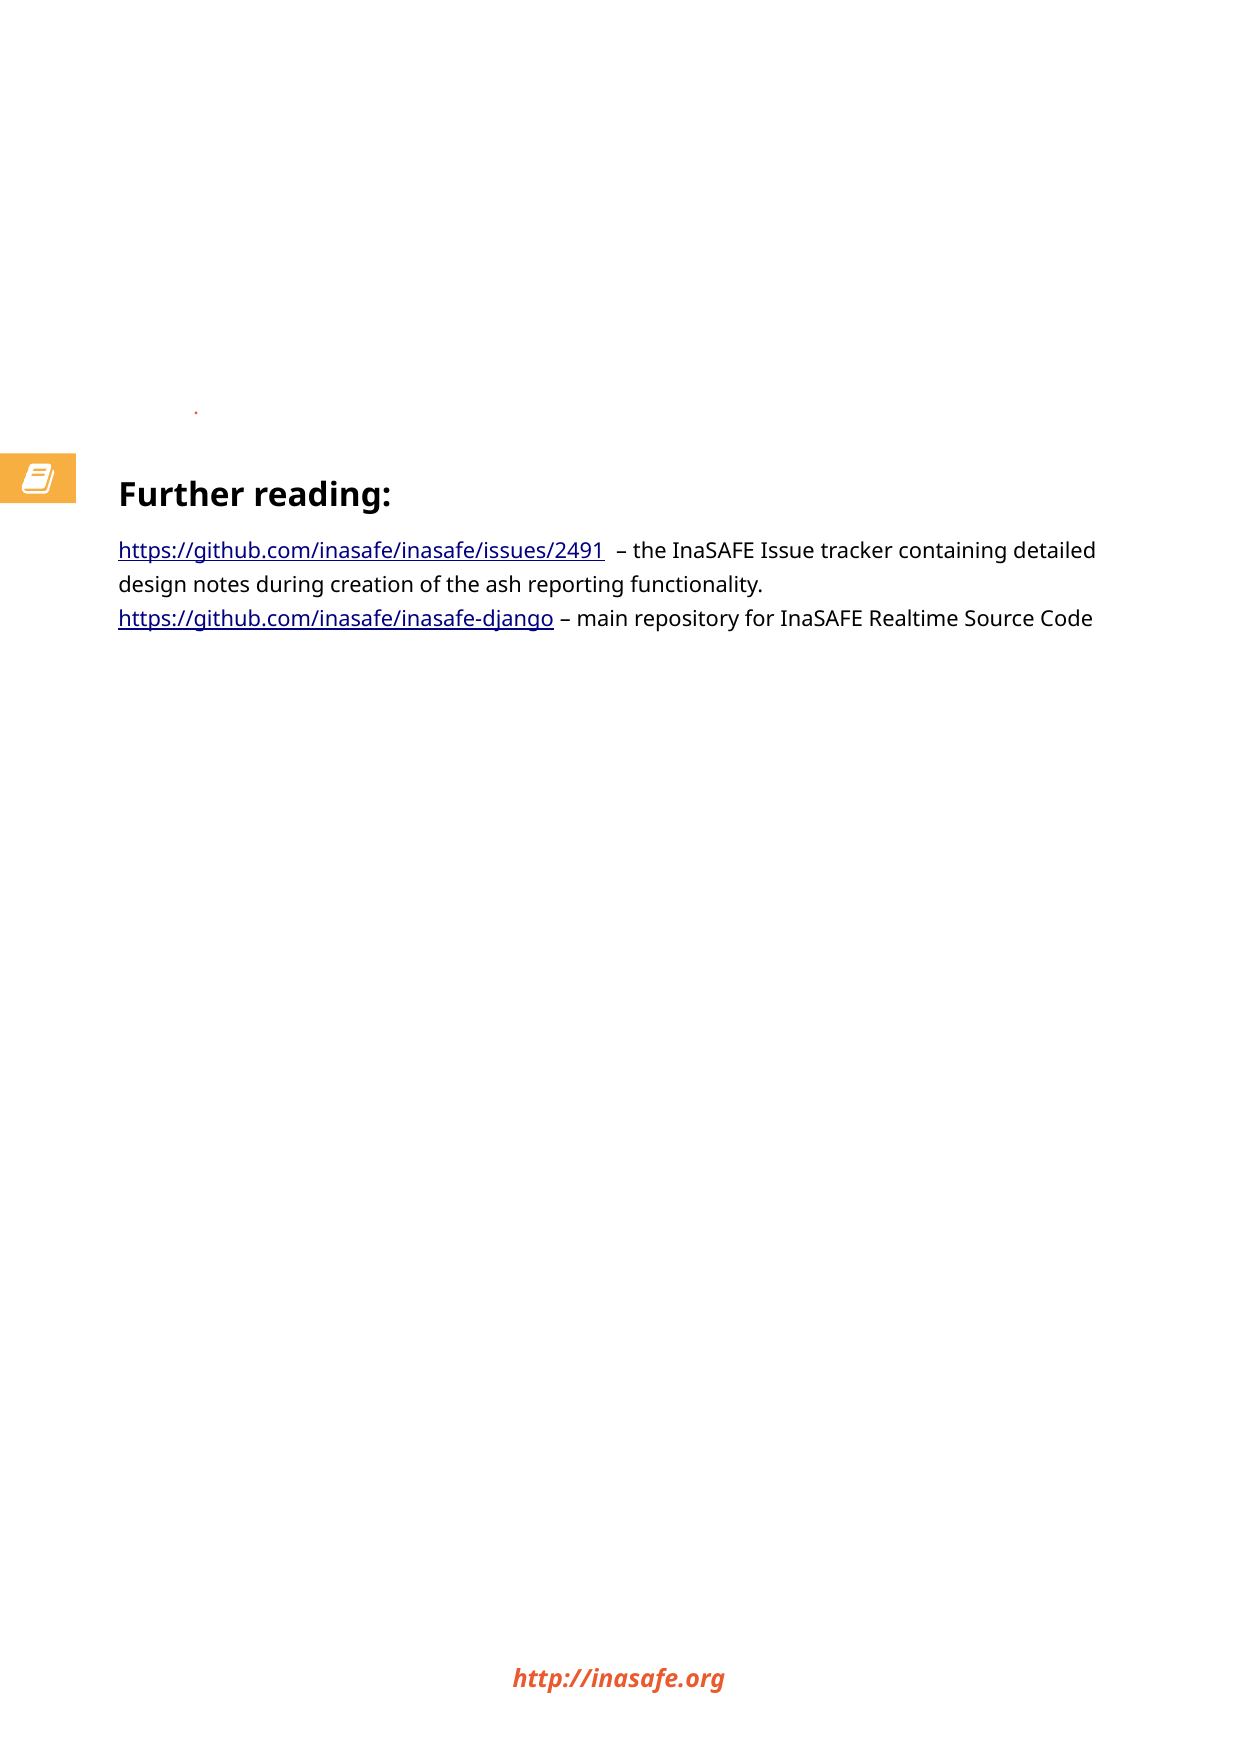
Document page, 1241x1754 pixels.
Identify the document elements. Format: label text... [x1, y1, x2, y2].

list . [156, 392, 1122, 421]
subtitle Further reading: [118, 471, 1122, 516]
text https://github.com/inasafe/inasafe/issues/2491 – the InaSAFE Issue tracker containing detailed design notes during creation of the ash reporting functionality. https://github.com/inasafe/inasafe-django – main repository for InaSAFE Realtime Source Code [118, 535, 1122, 633]
